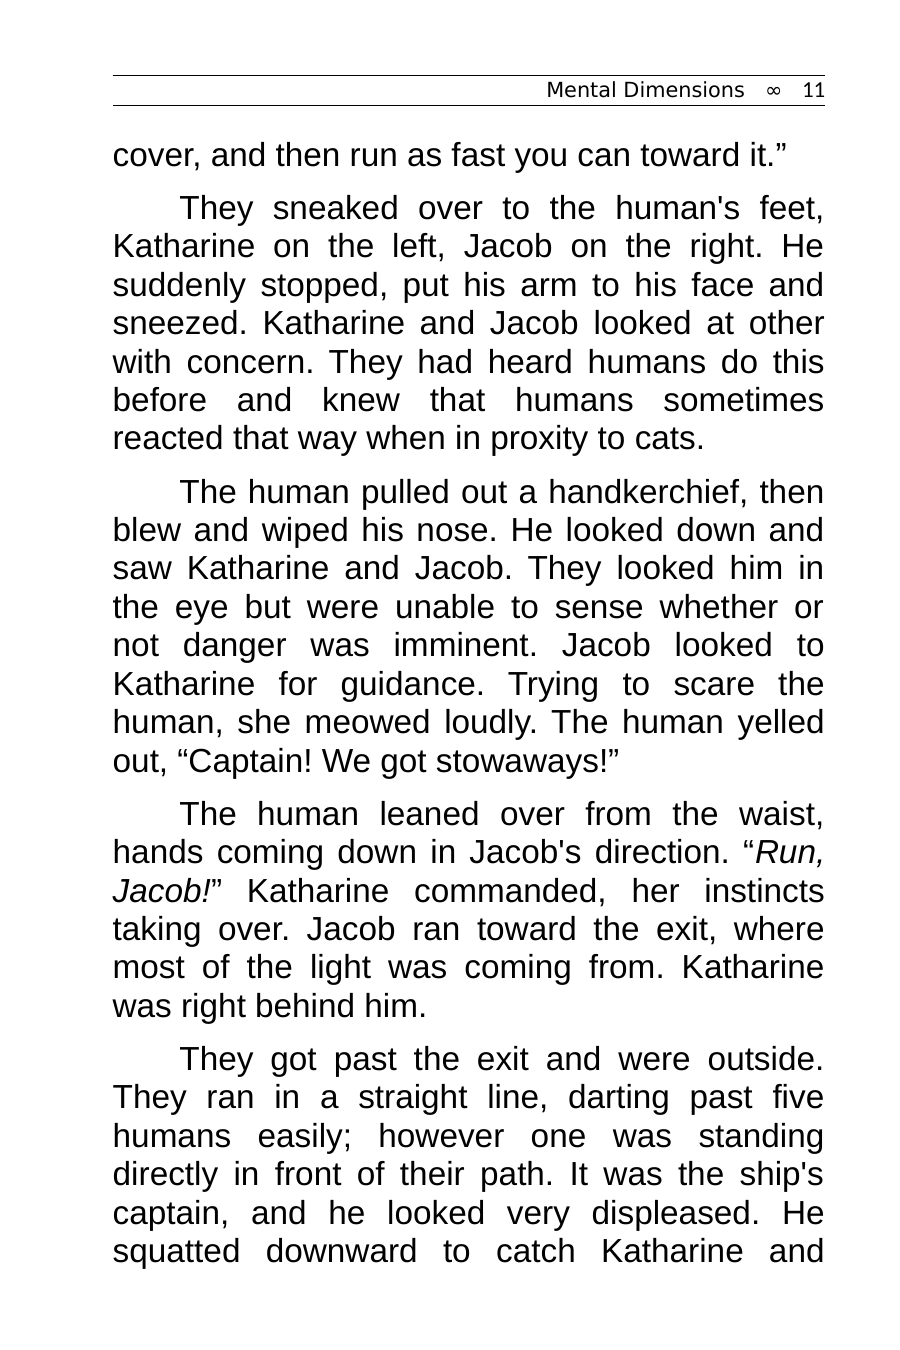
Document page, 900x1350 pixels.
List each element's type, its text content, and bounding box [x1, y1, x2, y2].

text They got past the exit and were outside. They ran in a straight line, darting past five humans easily; however one was standing directly in front of their path. It was the ship's captain, and he looked very displeased. He squatted downward to catch Katharine and [112, 1039, 825, 1269]
text They sneaked over to the human's feet, Katharine on the left, Jacob on the right. He suddenly stopped, put his arm to his face and sneezed. Katharine and Jacob looked at other with concern. They had heard humans do this before and knew that humans sometimes reacted that way when in proxity to cats. [112, 188, 825, 457]
text The human pulled out a handkerchief, then blew and wiped his nose. He looked down and saw Katharine and Jacob. They looked him in the eye but were unable to sense whether or not danger was imminent. Jacob looked to Katharine for guidance. Trying to scare the human, she meowed loudly. The human yelled out, “Captain! We got stowaways!” [112, 472, 825, 779]
text cover, and then run as fast you can toward it.” [112, 135, 825, 173]
text The human leaned over from the waist, hands coming down in Jacob's direction. “Run, Jacob!” Katharine commanded, her instincts taking over. Jacob ran toward the exit, where most of the light was coming from. Katharine was right behind him. [112, 794, 825, 1024]
